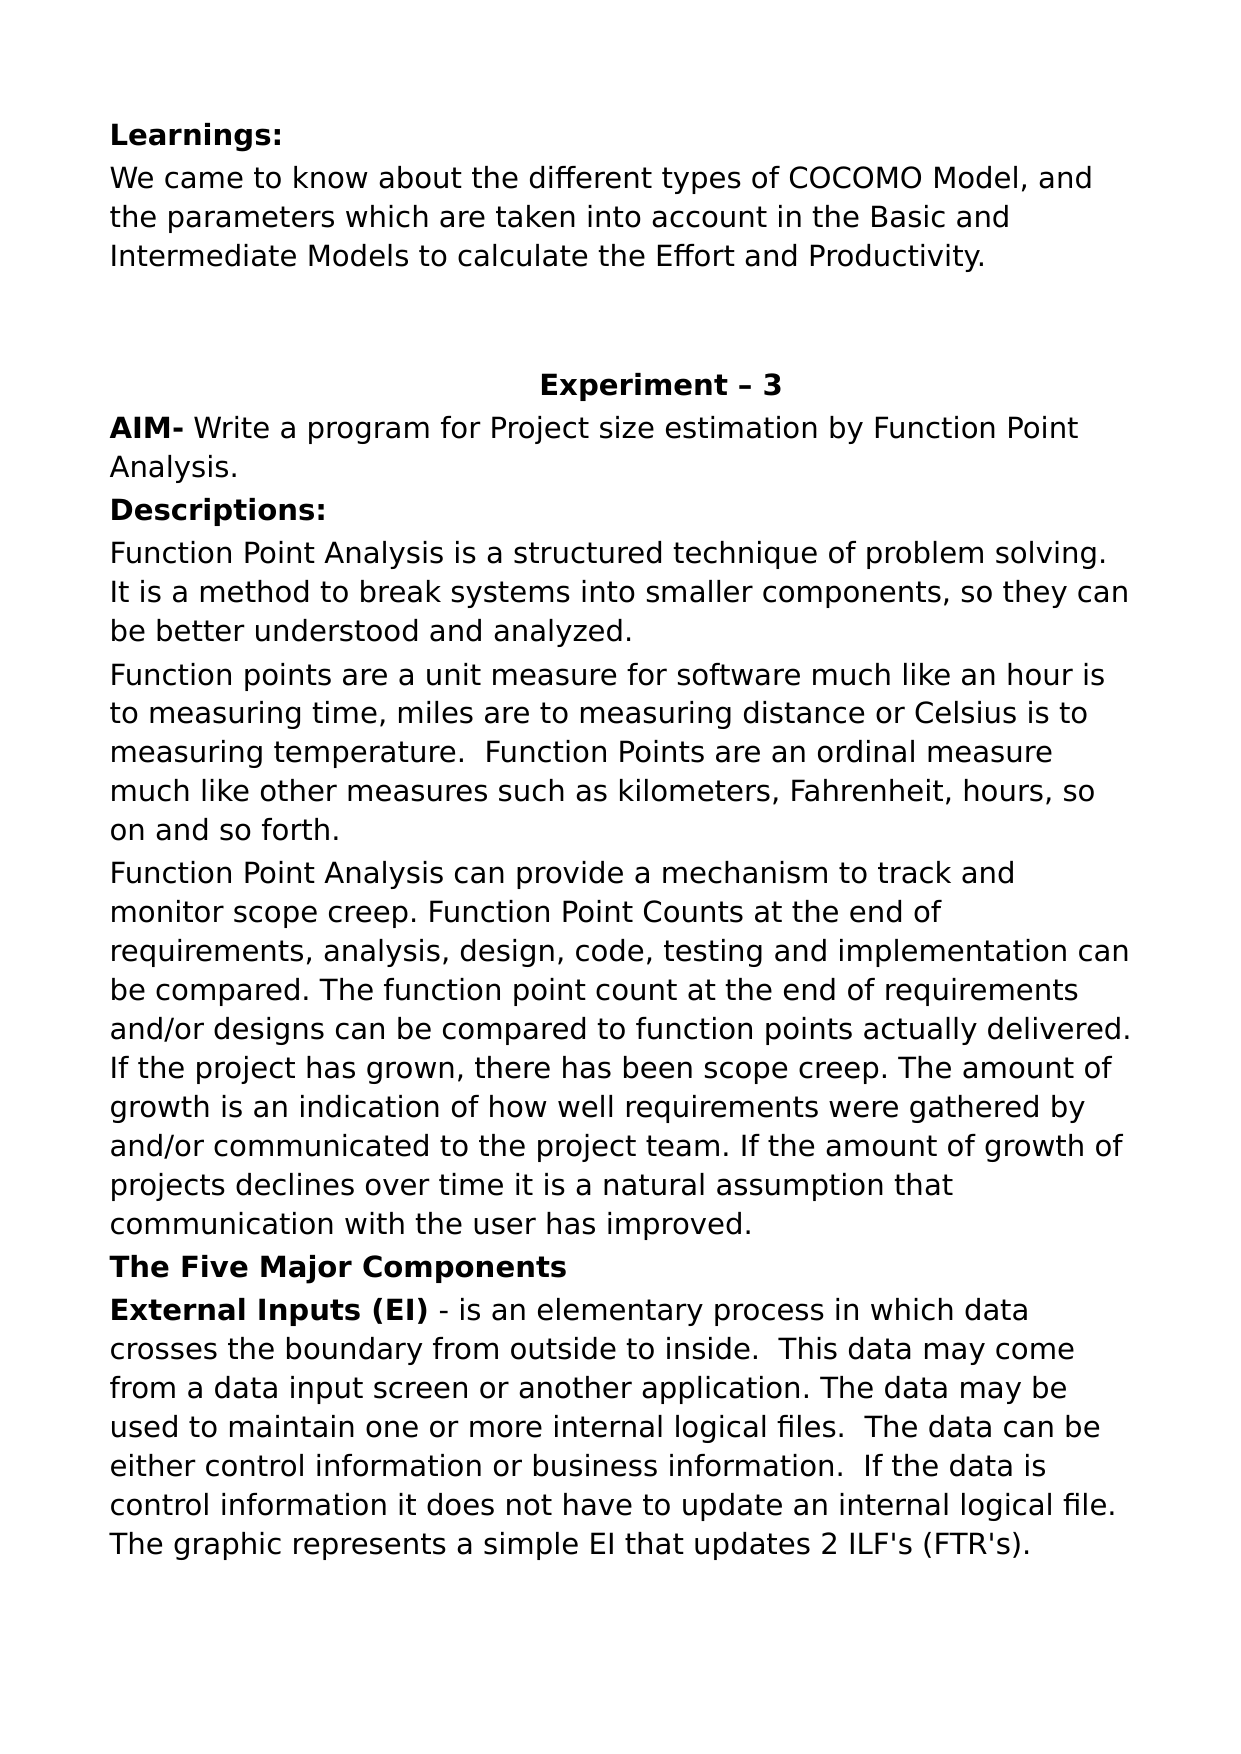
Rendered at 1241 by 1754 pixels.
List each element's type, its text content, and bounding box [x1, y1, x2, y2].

text We came to know about the different types of COCOMO Model, and the parameters which are taken into account in the Basic and Intermediate Models to calculate the Effort and Productivity. [109, 161, 1137, 273]
text The Five Major Components [109, 1251, 1137, 1284]
text Function points are a unit measure for software much like an hour is to measuring time, miles are to measuring distance or Celsius is to measuring temperature. Function Points are an ordinal measure much like other measures such as kilometers, Fahrenheit, hours, so on and so forth. [109, 658, 1137, 848]
text Learnings: [109, 118, 1137, 152]
text External Inputs (EI) - is an elementary process in which data crosses the boundary from outside to inside. This data may come from a data input screen or another application. The data may be used to maintain one or more internal logical files. The data can be either control information or business information. If the data is control information it does not have to update an internal logical file. The graphic represents a simple EI that updates 2 ILF's (FTR's). [109, 1294, 1137, 1561]
list Experiment – 3 [147, 368, 1137, 402]
text Descriptions: [109, 494, 1137, 528]
text Function Point Analysis is a structured technique of problem solving. It is a method to break systems into smaller components, so they can be better understood and analyzed. [109, 537, 1137, 649]
text Function Point Analysis can provide a mechanism to track and monitor scope creep. Function Point Counts at the end of requirements, analysis, design, code, testing and implementation can be compared. The function point count at the end of requirements and/or designs can be compared to function points actually delivered. If the project has grown, there has been scope creep. The amount of growth is an indication of how well requirements were gathered by and/or communicated to the project team. If the amount of growth of projects declines over time it is a natural assumption that communication with the user has improved. [109, 857, 1137, 1241]
text AIM- Write a program for Project size estimation by Function Point Analysis. [109, 412, 1137, 484]
